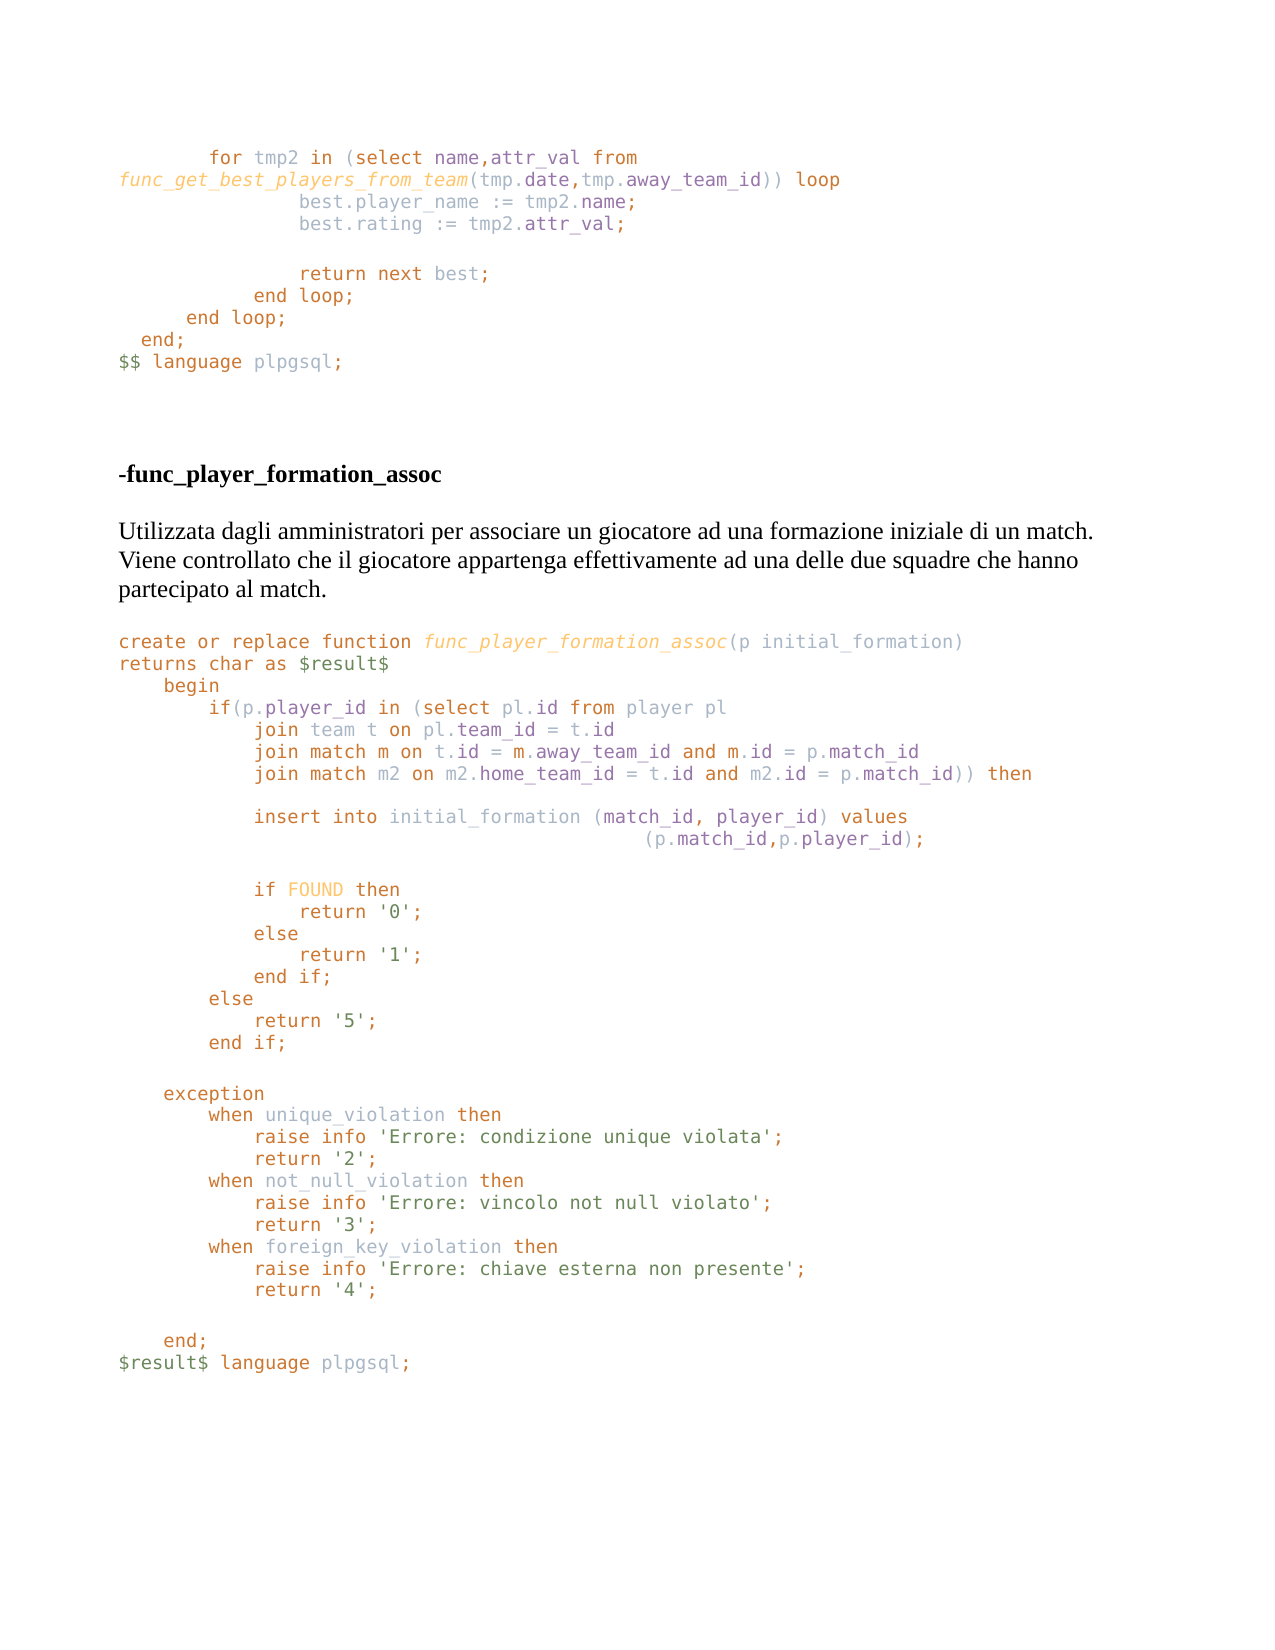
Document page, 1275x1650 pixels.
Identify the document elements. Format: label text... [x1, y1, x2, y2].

text create or replace function func_player_formation_assoc(p initial_formation) returns char as $result$ begin if(p.player_id in (select pl.id from player pl join team t on pl.team_id = t.id join match m on t.id = m.away_team_id and m.id = p.match_id join match m2 on m2.home_team_id = t.id and m2.id = p.match_id)) then insert into initial_formation (match_id, player_id) values (p.match_id,p.player_id); if FOUND then return '0'; else return '1'; end if; else return '5'; end if; exception when unique_violation then raise info 'Errore: condizione unique violata'; return '2'; when not_null_violation then raise info 'Errore: vincolo not null violato'; return '3'; when foreign_key_violation then raise info 'Errore: chiave esterna non presente'; return '4'; end; $result$ language plpgsql; [118, 631, 1157, 1374]
text for tmp2 in (select name,attr_val from func_get_best_players_from_team(tmp.date,tmp.away_team_id)) loop best.player_name := tmp2.name; best.rating := tmp2.attr_val; return next best; end loop; end loop; end; $$ language plpgsql; [118, 118, 1157, 372]
text Utilizzata dagli amministratori per associare un giocatore ad una formazione iniziale di un match. Viene controllato che il giocatore appartenga effettivamente ad una delle due squadre che hanno partecipato al match. [118, 516, 1157, 602]
text -func_player_formation_assoc [118, 459, 1157, 487]
